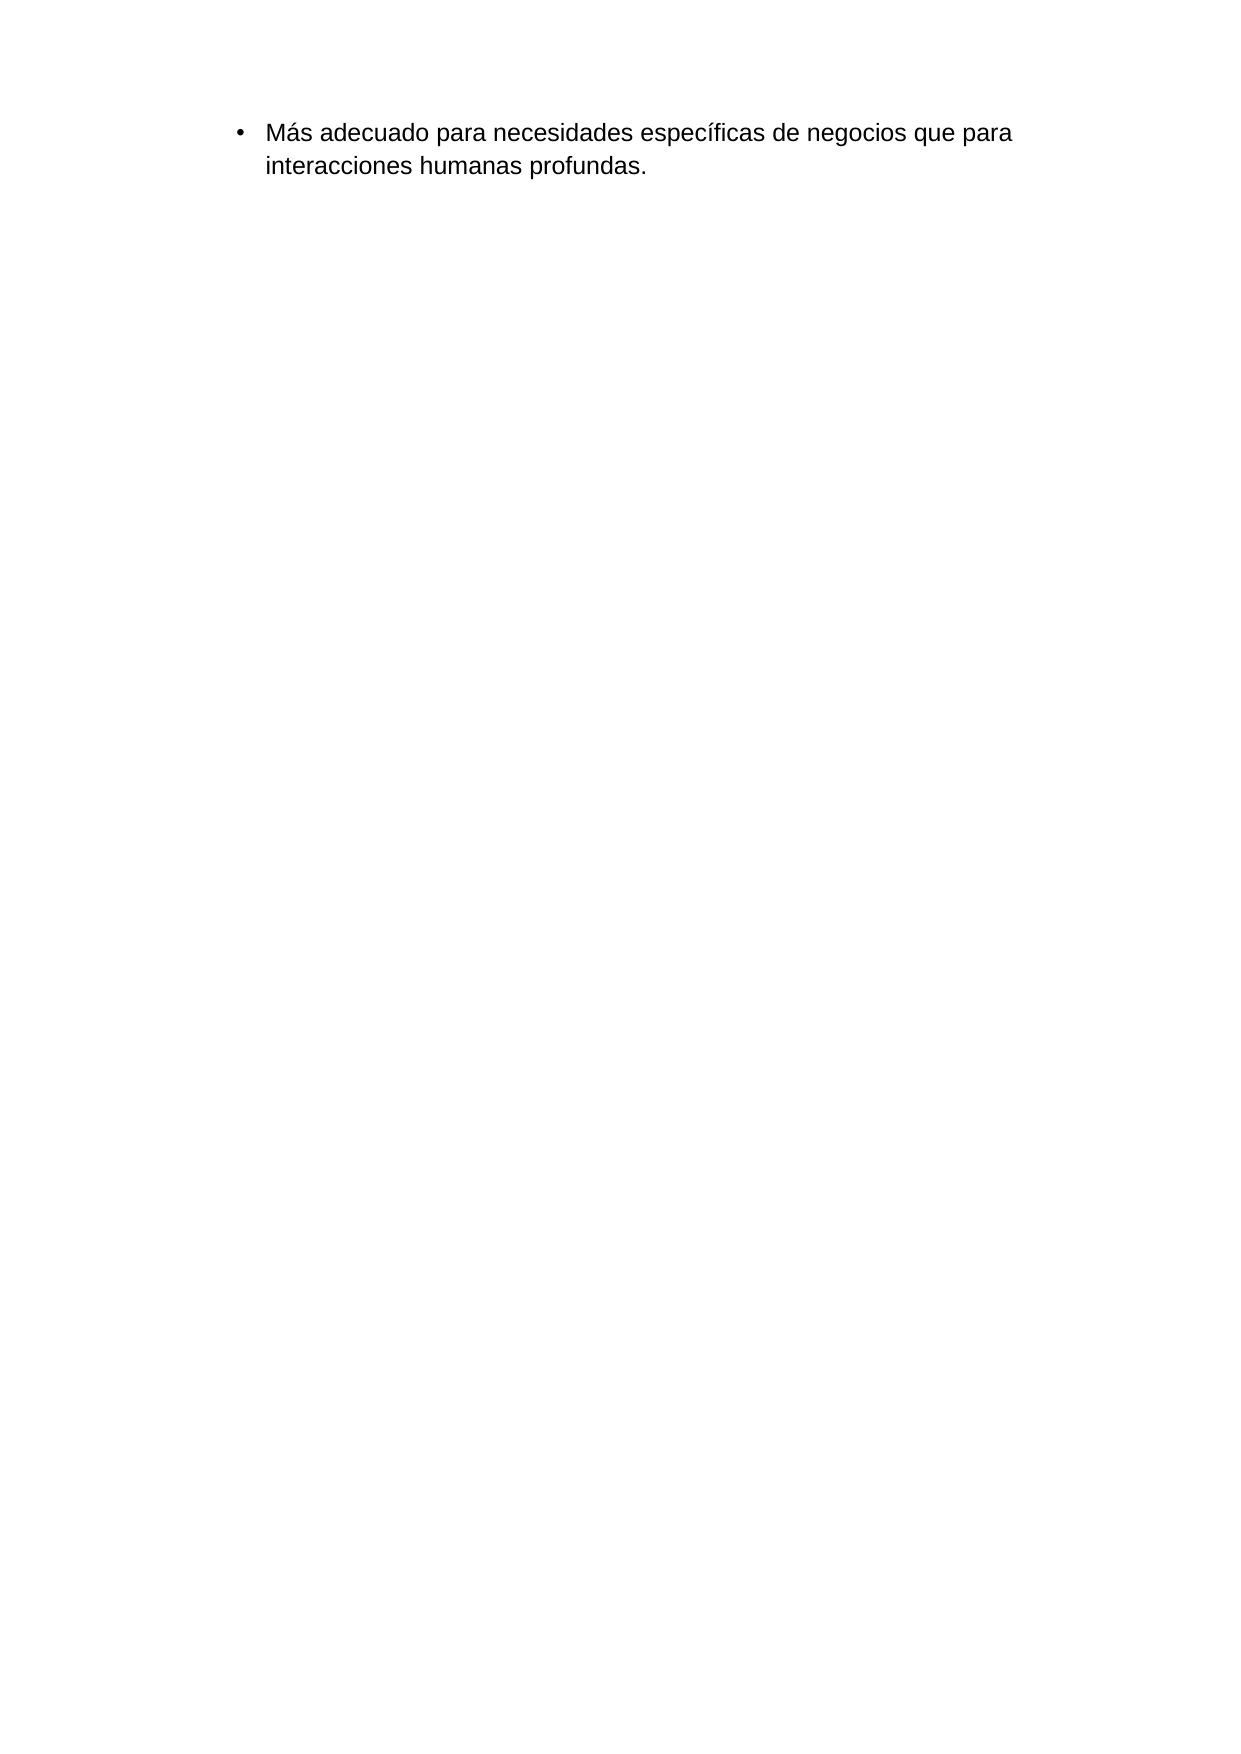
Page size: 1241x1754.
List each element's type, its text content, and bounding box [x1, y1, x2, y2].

list Más adecuado para necesidades específicas de negocios que para interacciones humanas profundas. [236, 118, 1122, 180]
